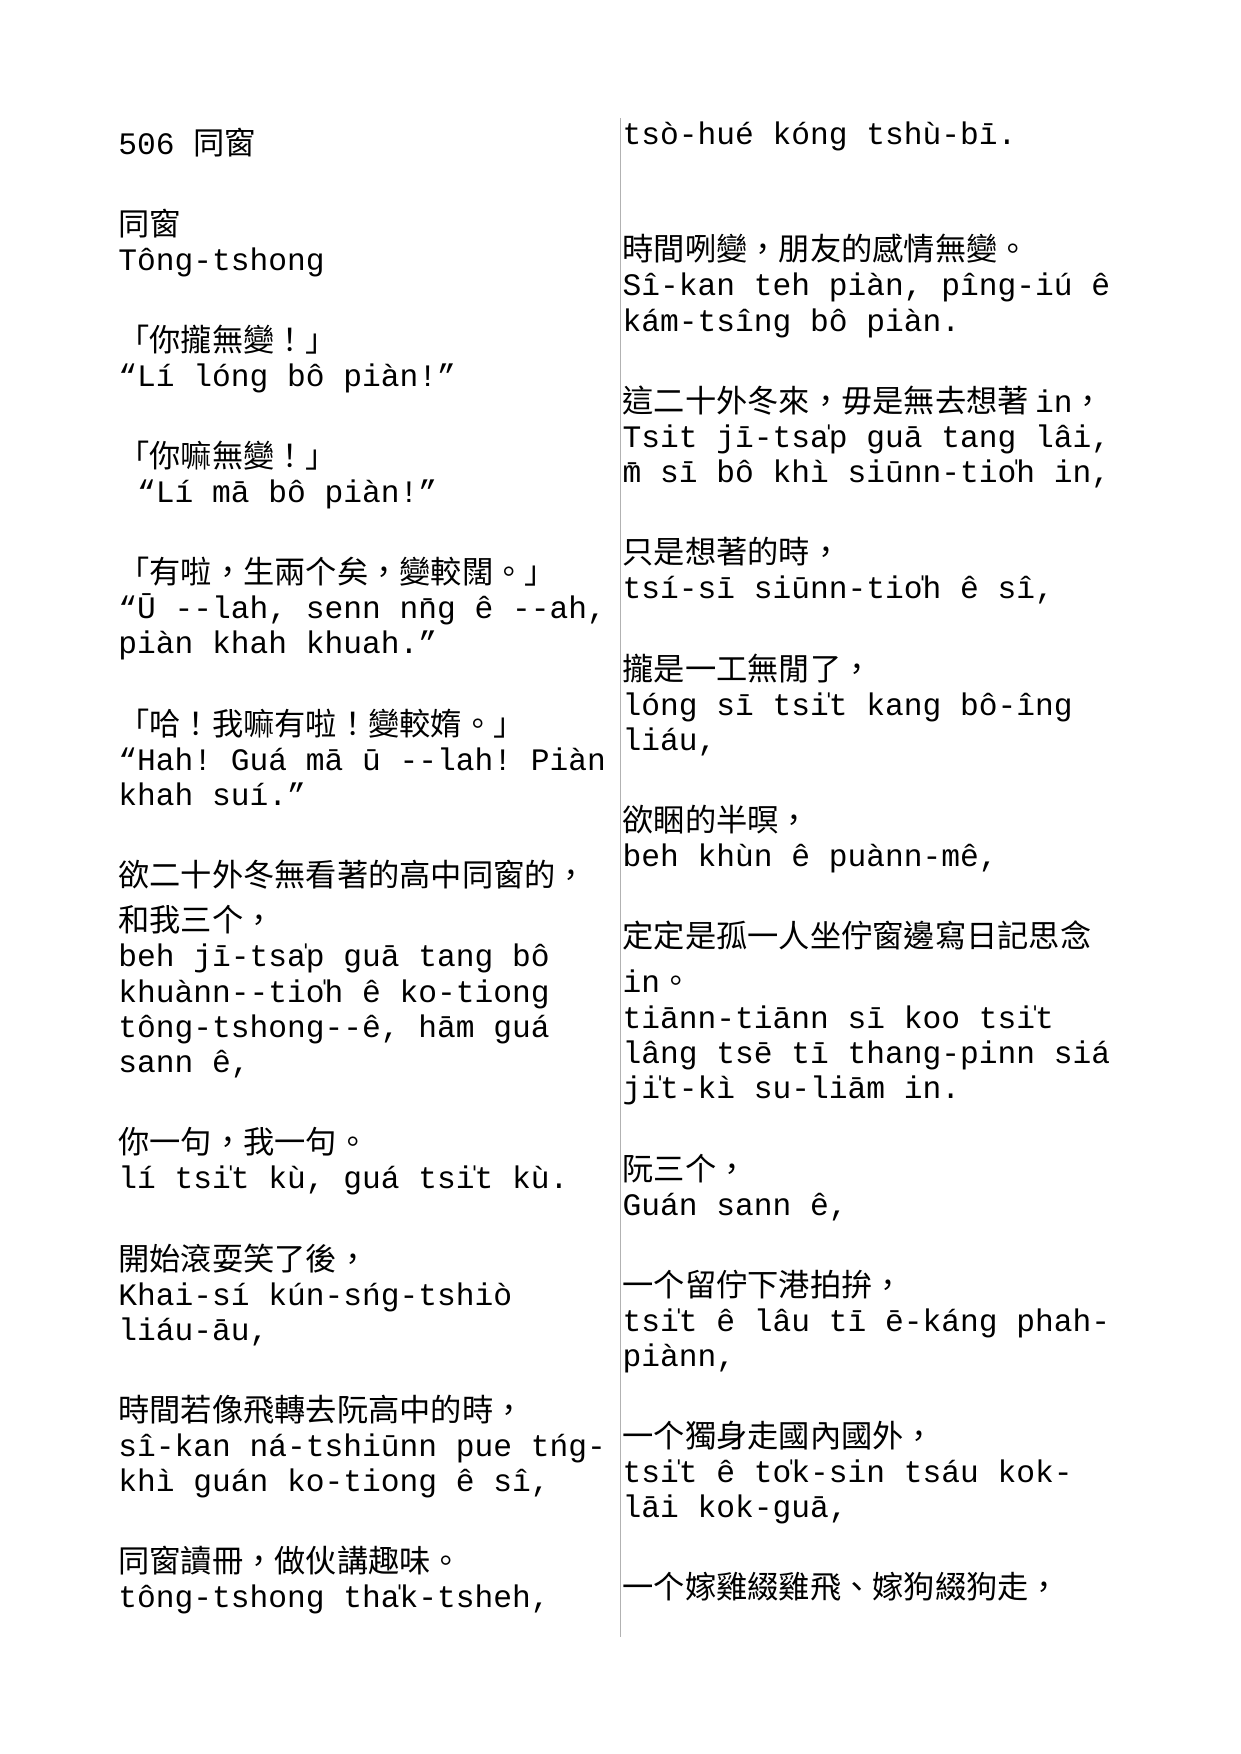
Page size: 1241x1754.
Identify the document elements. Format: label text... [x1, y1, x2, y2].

text tsò-hué kóng tshù-bī. [622, 118, 1122, 153]
text lí tsi̍t kù, guá tsi̍t kù. [118, 1163, 618, 1198]
text Tông-tshong [118, 244, 618, 280]
text 「你攏無變！」 [118, 315, 618, 360]
text Tsit jī-tsa̍p guā tang lâi, [622, 421, 1122, 457]
text beh khùn ê puànn-mê, [622, 840, 1122, 876]
text tsi̍t ê to̍k-sin tsáu kok-lāi kok-guā, [622, 1456, 1122, 1527]
text tsí-sī siūnn-tio̍h ê sî, [622, 573, 1122, 608]
text 「哈！我嘛有啦！變較媠。」 [118, 699, 618, 744]
text 同窗讀冊，做伙講趣味。 [118, 1537, 618, 1582]
text lóng sī tsi̍t kang bô-îng liáu, [622, 689, 1122, 760]
text 一个留佇下港拍拚， [622, 1260, 1122, 1305]
text tông-tshong tha̍k-tsheh, [118, 1582, 618, 1617]
text tsi̍t ê lâu tī ē-káng phah-piànn, [622, 1305, 1122, 1376]
text 506 同窗 [118, 118, 618, 164]
text 開始滾耍笑了後， [118, 1234, 618, 1279]
text 定定是孤一人坐佇窗邊寫日記思念in。 [622, 911, 1122, 1002]
text 欲二十外冬無看著的高中同窗的，和我三个， [118, 850, 618, 941]
text 你一句，我一句。 [118, 1118, 618, 1163]
text 一个獨身走國內國外， [622, 1411, 1122, 1456]
text 時間若像飛轉去阮高中的時， [118, 1385, 618, 1430]
text sî-kan ná-tshiūnn pue tńg-khì guán ko-tiong ê sî, [118, 1430, 618, 1501]
text 同窗 [118, 199, 618, 244]
text 攏是一工無閒了， [622, 644, 1122, 689]
text 這二十外冬來，毋是無去想著in， [622, 376, 1122, 421]
text Guán sann ê, [622, 1189, 1122, 1224]
text “Lí lóng bô piàn!” [118, 360, 618, 396]
text Khai-sí kún-sńg-tshiò liáu-āu, [118, 1279, 618, 1350]
text 時間咧變，朋友的感情無變。 [622, 224, 1122, 269]
text tiānn-tiānn sī koo tsi̍t lâng tsē tī thang-pinn siá ji̍t-kì su-liām in. [622, 1002, 1122, 1108]
text “Hah! Guá mā ū --lah! Piàn khah suí.” [118, 744, 618, 815]
text beh jī-tsa̍p guā tang bô khuànn--tio̍h ê ko-tiong tông-tshong--ê, hām guá sann ê, [118, 941, 618, 1082]
text 「你嘛無變！」 [118, 431, 618, 476]
text 一个嫁雞綴雞飛、嫁狗綴狗走， [622, 1563, 1122, 1608]
text 「有啦，生兩个矣，變較闊。」 [118, 547, 618, 592]
text m̄ sī bô khì siūnn-tio̍h in, [622, 457, 1122, 492]
text “Lí mā bô piàn!” [118, 476, 618, 512]
text “Ū --lah, senn nn̄g ê --ah, piàn khah khuah.” [118, 592, 618, 663]
text 只是想著的時， [622, 528, 1122, 573]
text 欲睏的半暝， [622, 795, 1122, 840]
text Sî-kan teh piàn, pîng-iú ê kám-tsîng bô piàn. [622, 269, 1122, 340]
text 阮三个， [622, 1144, 1122, 1189]
